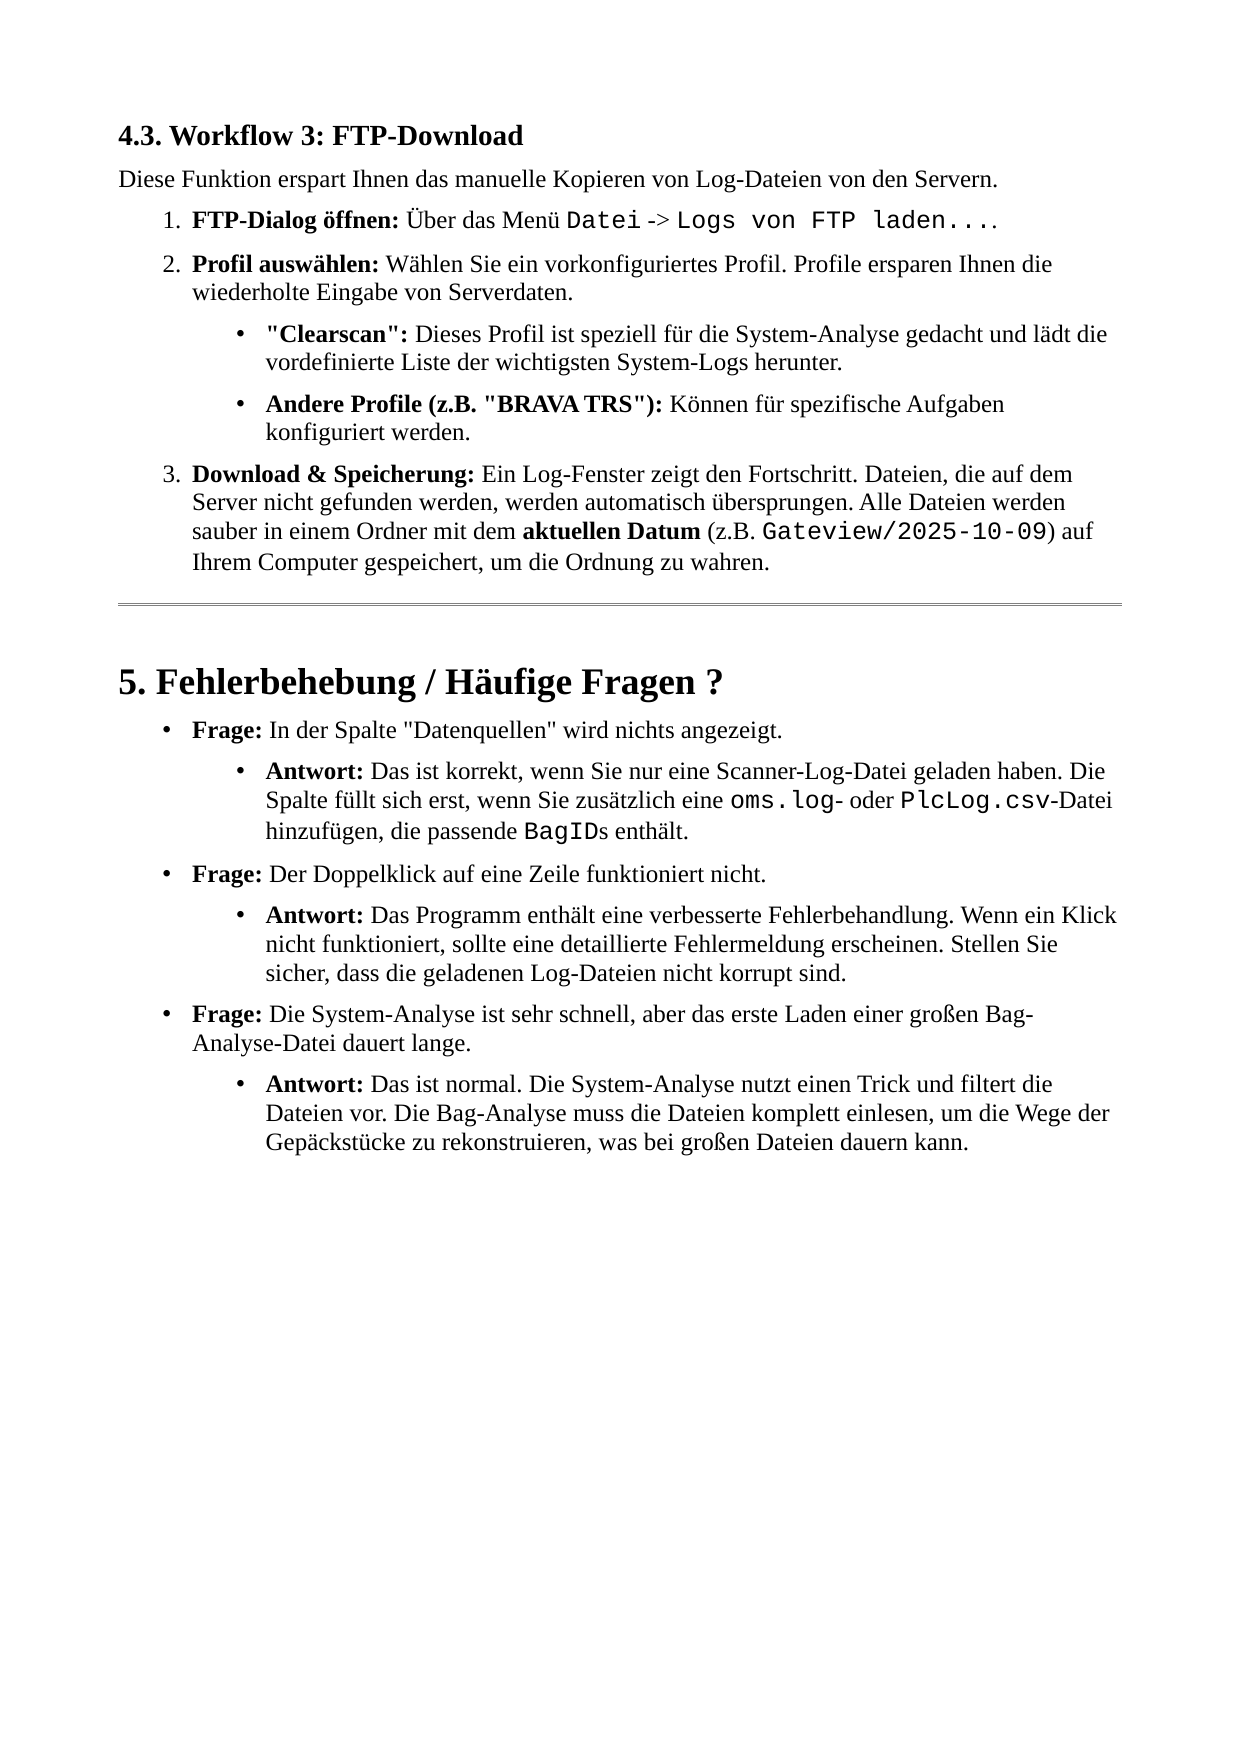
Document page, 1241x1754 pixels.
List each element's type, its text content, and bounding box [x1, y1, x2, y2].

text Diese Funktion erspart Ihnen das manuelle Kopieren von Log-Dateien von den Servern. [118, 164, 1122, 193]
list Profil auswählen: Wählen Sie ein vorkonfiguriertes Profil. Profile ersparen Ihnen die wiederholte Eingabe von Serverdaten. [162, 249, 1122, 306]
list Antwort: Das ist normal. Die System-Analyse nutzt einen Trick und filtert die Dateien vor. Die Bag-Analyse muss die Dateien komplett einlesen, um die Wege der Gepäckstücke zu rekonstruieren, was bei großen Dateien dauern kann. [236, 1069, 1122, 1156]
subtitle 4.3. Workflow 3: FTP-Download [118, 118, 1122, 152]
list "Clearscan": Dieses Profil ist speziell für die System-Analyse gedacht und lädt die vordefinierte Liste der wichtigsten System-Logs herunter. [236, 319, 1122, 376]
list Andere Profile (z.B. "BRAVA TRS"): Können für spezifische Aufgaben konfiguriert werden. [236, 389, 1122, 446]
list Frage: Der Doppelklick auf eine Zeile funktioniert nicht. [162, 859, 1122, 888]
list Antwort: Das ist korrekt, wenn Sie nur eine Scanner-Log-Datei geladen haben. Die Spalte füllt sich erst, wenn Sie zusätzlich eine oms.log- oder PlcLog.csv-Datei hinzufügen, die passende BagIDs enthält. [236, 756, 1122, 847]
list Antwort: Das Programm enthält eine verbesserte Fehlerbehandlung. Wenn ein Klick nicht funktioniert, sollte eine detaillierte Fehlermeldung erscheinen. Stellen Sie sicher, dass die geladenen Log-Dateien nicht korrupt sind. [236, 901, 1122, 987]
list Download & Speicherung: Ein Log-Fenster zeigt den Fortschritt. Dateien, die auf dem Server nicht gefunden werden, werden automatisch übersprungen. Alle Dateien werden sauber in einem Ordner mit dem aktuellen Datum (z.B. Gateview/2025-10-09) auf Ihrem Computer gespeichert, um die Ordnung zu wahren. [162, 459, 1122, 576]
subtitle 5. Fehlerbehebung / Häufige Fragen ? [118, 659, 1122, 703]
list Frage: Die System-Analyse ist sehr schnell, aber das erste Laden einer großen Bag-Analyse-Datei dauert lange. [162, 999, 1122, 1057]
list Frage: In der Spalte "Datenquellen" wird nichts angezeigt. [162, 715, 1122, 744]
list FTP-Dialog öffnen: Über das Menü Datei -> Logs von FTP laden.... [162, 205, 1122, 236]
